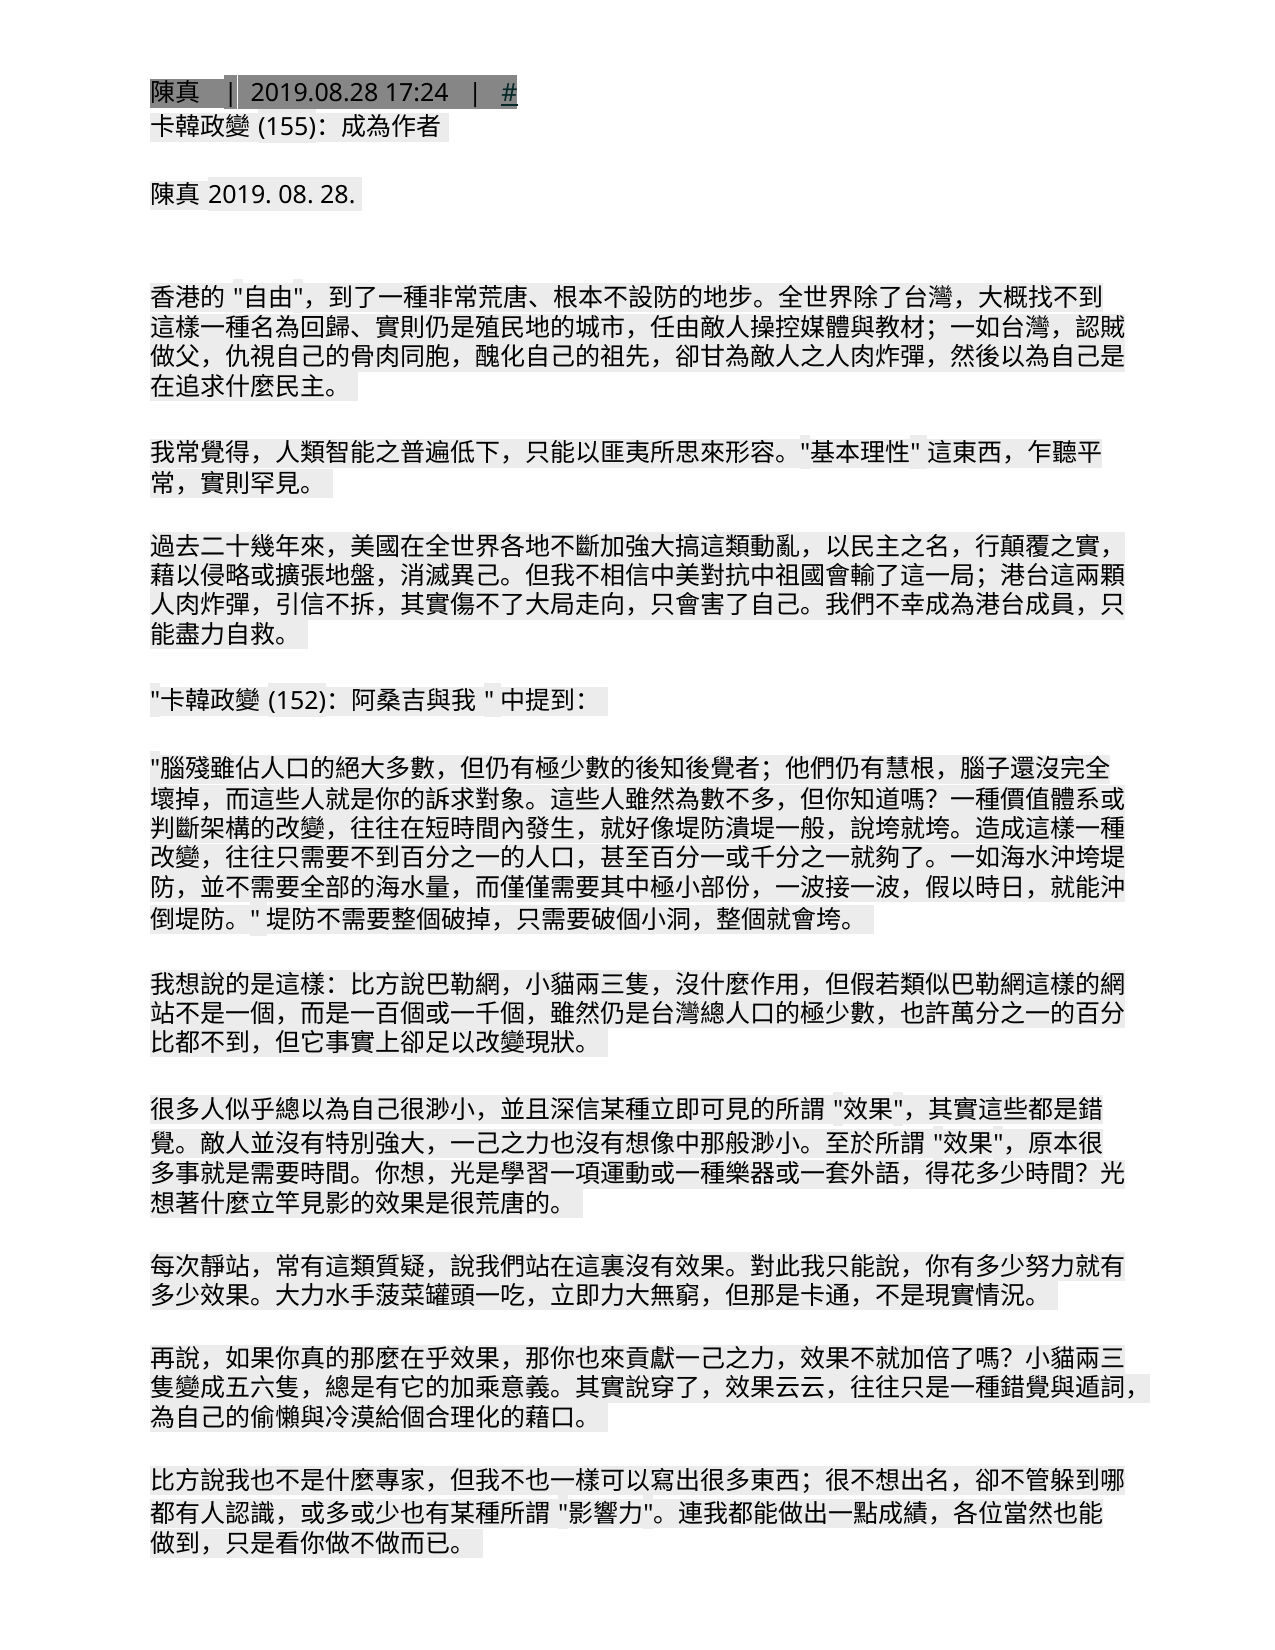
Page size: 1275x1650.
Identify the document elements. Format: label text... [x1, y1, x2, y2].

text 陳真 | 2019.08.28 17:24 | # [150, 75, 1125, 109]
text 卡韓政變 (155)：成為作者 陳真 2019. 08. 28. 香港的 "自由"，到了一種非常荒唐、根本不設防的地步。全世界除了台灣，大概找不到這樣一種名為回歸、實則仍是殖民地的城市，任由敵人操控媒體與教材；一如台灣，認賊做父，仇視自己的骨肉同胞，醜化自己的祖先，卻甘為敵人之人肉炸彈，然後以為自己是在追求什麼民主。 我常覺得，人類智能之普遍低下，只能以匪夷所思來形容。"基本理性" 這東西，乍聽平常，實則罕見。 過去二十幾年來，美國在全世界各地不斷加強大搞這類動亂，以民主之名，行顛覆之實，藉以侵略或擴張地盤，消滅異己。但我不相信中美對抗中祖國會輸了這一局；港台這兩顆人肉炸彈，引信不拆，其實傷不了大局走向，只會害了自己。我們不幸成為港台成員，只能盡力自救。 "卡韓政變 (152)：阿桑吉與我 " 中提到： "腦殘雖佔人口的絕大多數，但仍有極少數的後知後覺者；他們仍有慧根，腦子還沒完全壞掉，而這些人就是你的訴求對象。這些人雖然為數不多，但你知道嗎？一種價值體系或判斷架構的改變，往往在短時間內發生，就好像堤防潰堤一般，說垮就垮。造成這樣一種改變，往往只需要不到百分之一的人口，甚至百分一或千分之一就夠了。一如海水沖垮堤防，並不需要全部的海水量，而僅僅需要其中極小部份，一波接一波，假以時日，就能沖倒堤防。" 堤防不需要整個破掉，只需要破個小洞，整個就會垮。 我想說的是這樣：比方說巴勒網，小貓兩三隻，沒什麼作用，但假若類似巴勒網這樣的網站不是一個，而是一百個或一千個，雖然仍是台灣總人口的極少數，也許萬分之一的百分比都不到，但它事實上卻足以改變現狀。 很多人似乎總以為自己很渺小，並且深信某種立即可見的所謂 "效果"，其實這些都是錯覺。敵人並沒有特別強大，一己之力也沒有想像中那般渺小。至於所謂 "效果"，原本很多事就是需要時間。你想，光是學習一項運動或一種樂器或一套外語，得花多少時間？光想著什麼立竿見影的效果是很荒唐的。 每次靜站，常有這類質疑，說我們站在這裏沒有效果。對此我只能說，你有多少努力就有多少效果。大力水手菠菜罐頭一吃，立即力大無窮，但那是卡通，不是現實情況。 再說，如果你真的那麼在乎效果，那你也來貢獻一己之力，效果不就加倍了嗎？小貓兩三隻變成五六隻，總是有它的加乘意義。其實說穿了，效果云云，往往只是一種錯覺與遁詞，為自己的偷懶與冷漠給個合理化的藉口。 比方說我也不是什麼專家，但我不也一樣可以寫出很多東西；很不想出名，卻不管躲到哪都有人認識，或多或少也有某種所謂 "影響力"。連我都能做出一點成績，各位當然也能做到，只是看你做不做而已。 什麼都不做當然也沒關係，但若一方面抱怨處境，一方面卻又不想改變它；一方面痛恨不義，一方面卻又不肯做點什麼，那不是很奇怪嗎？ 像我主內又主外，光是柴米油鹽洗衣買菜當司機每天就忙到快出人命，比方說過去這三天一共睡不到8小時，平均一天壓縮到剩下不到3小時的睡眠，我不也一樣還是可以利用零碎時間做一些事。這其實都不是什麼能力問題。寫點公眾事務，全是大白話，需要什麼能力？而且有那麼多荒唐事可以寫不是嗎？ 比方說藍綠人渣每天抹黑韓國瑜，你既然路見不平，難道就不能拔滑鼠相助？幫他發出各種不平之鳴，為他澄清抹黑，或是抽空去湊個人場喊喊凍蒜也好啊不是嗎？ 若真要寫，能寫的事情可多了不是嗎？你每天看那些鳥人之卑鄙作為，不會生氣嗎？光生悶氣有用嗎？ 轉貼別人寫的東西很好，但你自己其實也可以寫啊，甚至可以針對各種議題做點研究不是嗎？例如要研究香港鳥人們和 CIA的關係有什麼難？要研究比方說人渣黨之分贓政治有什麼難？要研究人渣黨之各種倒行逆施有什麼難？ 重點是：你得真的站出來，成為 "作者"，而不是永遠躲在幕後當個不痛不癢的 "讀者"。"作者" 不用多，總人口的百萬分之一其實就足以改變很多事。 力量是中性的，既可為善，亦能作惡。比方說，如今惡貫滿盈貪婪無度的 "新潮流"，呼風喚雨，為非作歹，權傾一時，但你知道當年新潮流的前身 "黨外編輯作家聯誼會" 有多少人嗎？差不多就十來個。 我要說的是，一己之力其實並不渺小，只是看你願不願意做而已。倘若不願意做，你當然永遠都能找到無數說詞，"沒有效果" 就是其中最大的一個藉口。 [150, 109, 1125, 1558]
